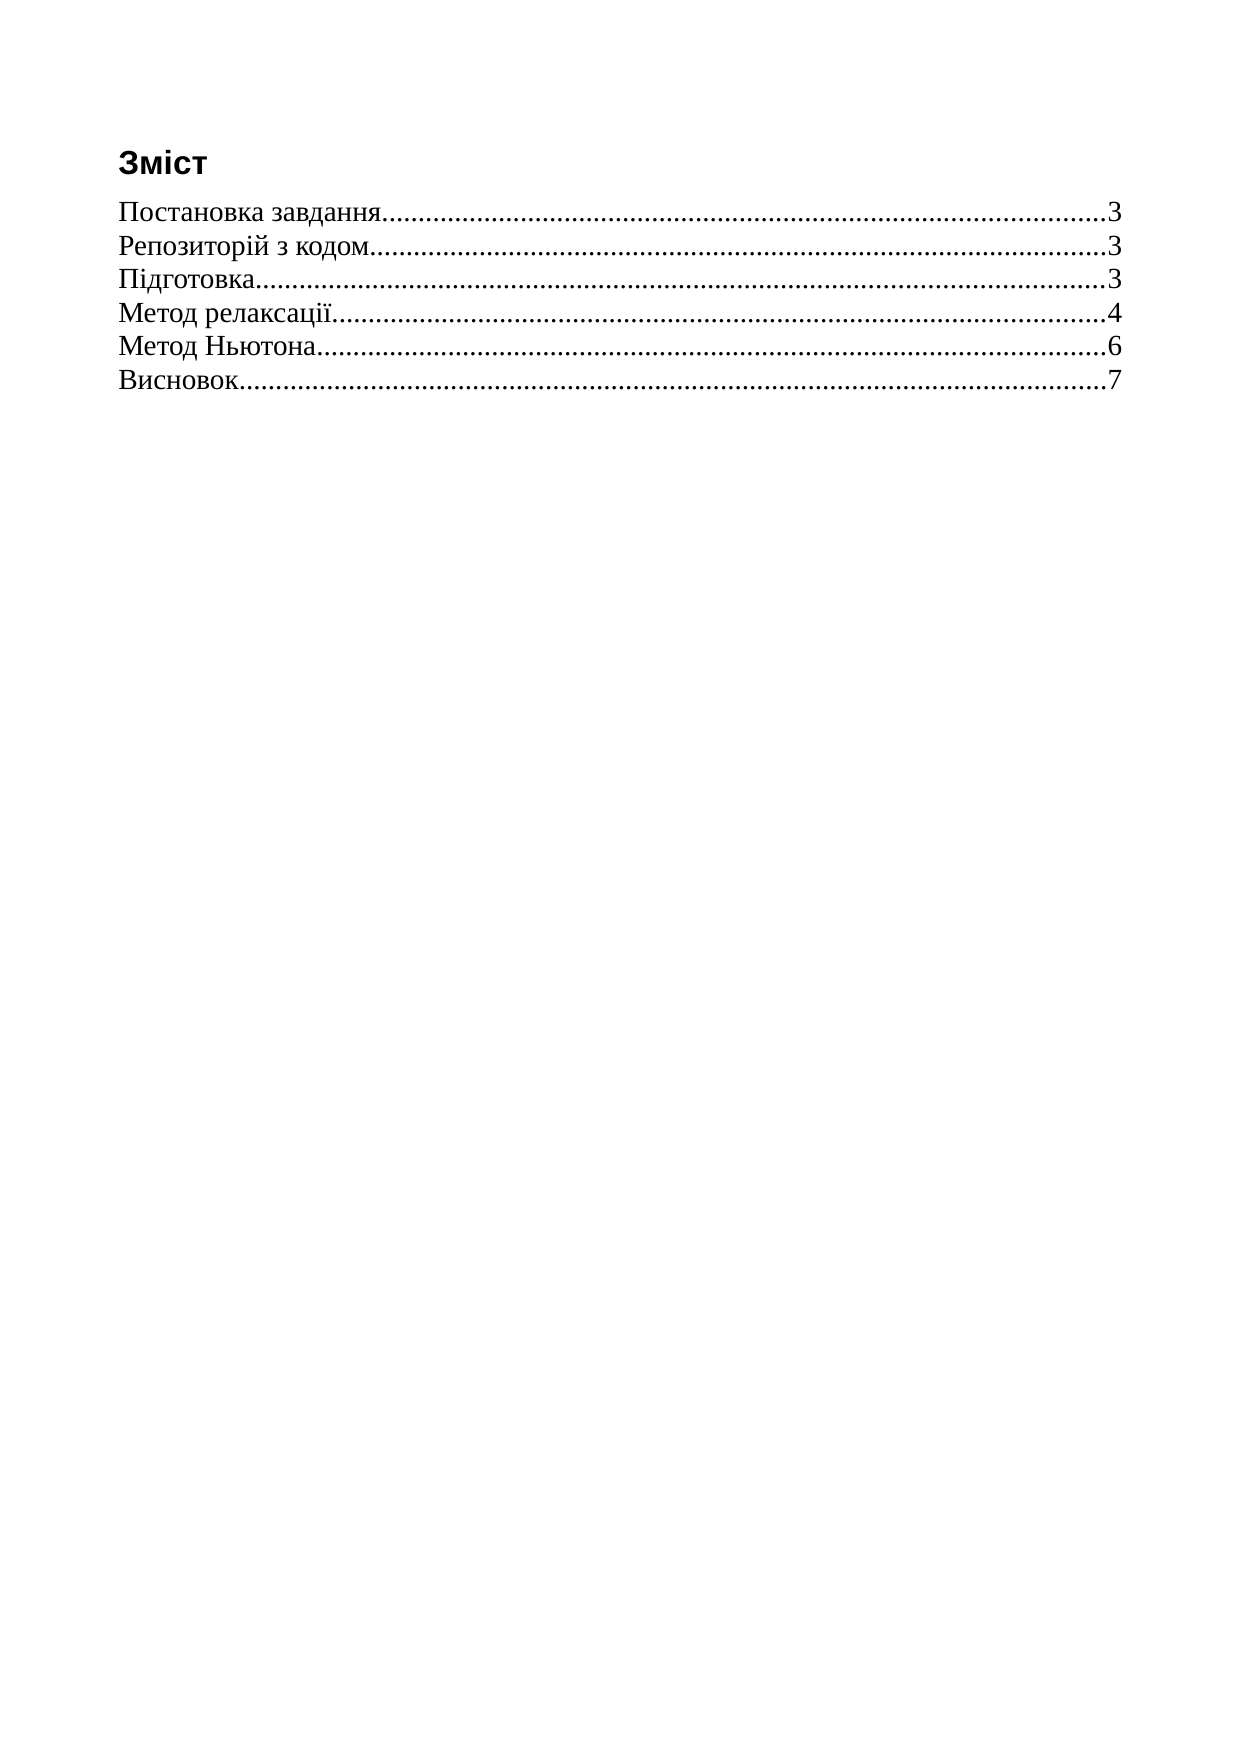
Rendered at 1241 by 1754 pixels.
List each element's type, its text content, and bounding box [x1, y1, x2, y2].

subtitle Зміст [118, 143, 1122, 182]
text Репозиторій з кодом 3 [118, 228, 1122, 261]
text Постановка завдання 3 [118, 194, 1122, 228]
text Підготовка 3 [118, 261, 1122, 295]
text Метод релаксації 4 [118, 295, 1122, 328]
text Метод Ньютона 6 [118, 328, 1122, 362]
text Висновок 7 [118, 362, 1122, 395]
